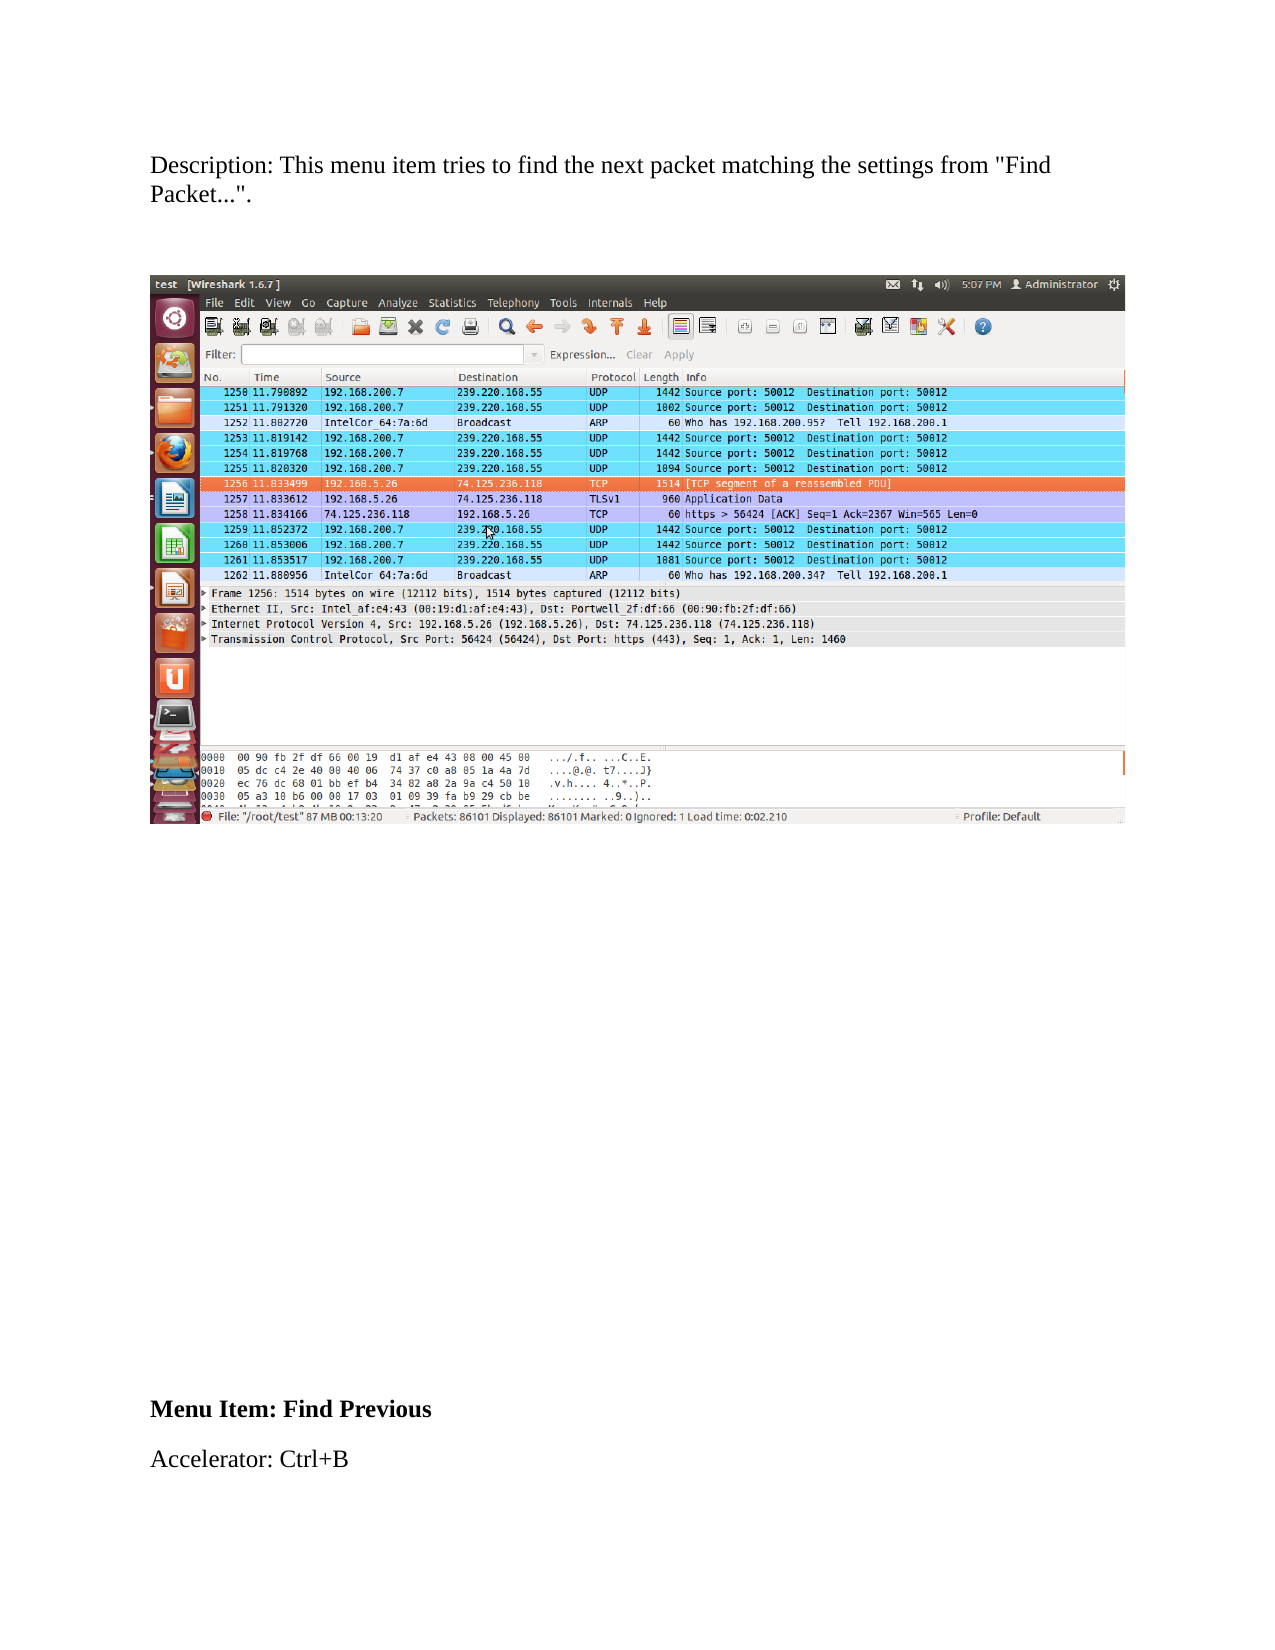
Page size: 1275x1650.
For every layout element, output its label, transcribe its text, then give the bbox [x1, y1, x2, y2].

text Accelerator: Ctrl+B [150, 1444, 1125, 1473]
text Description: This menu item tries to find the next packet matching the settings from "Find Packet...". [150, 150, 1125, 207]
text Menu Item: Find Previous [150, 1394, 1125, 1423]
